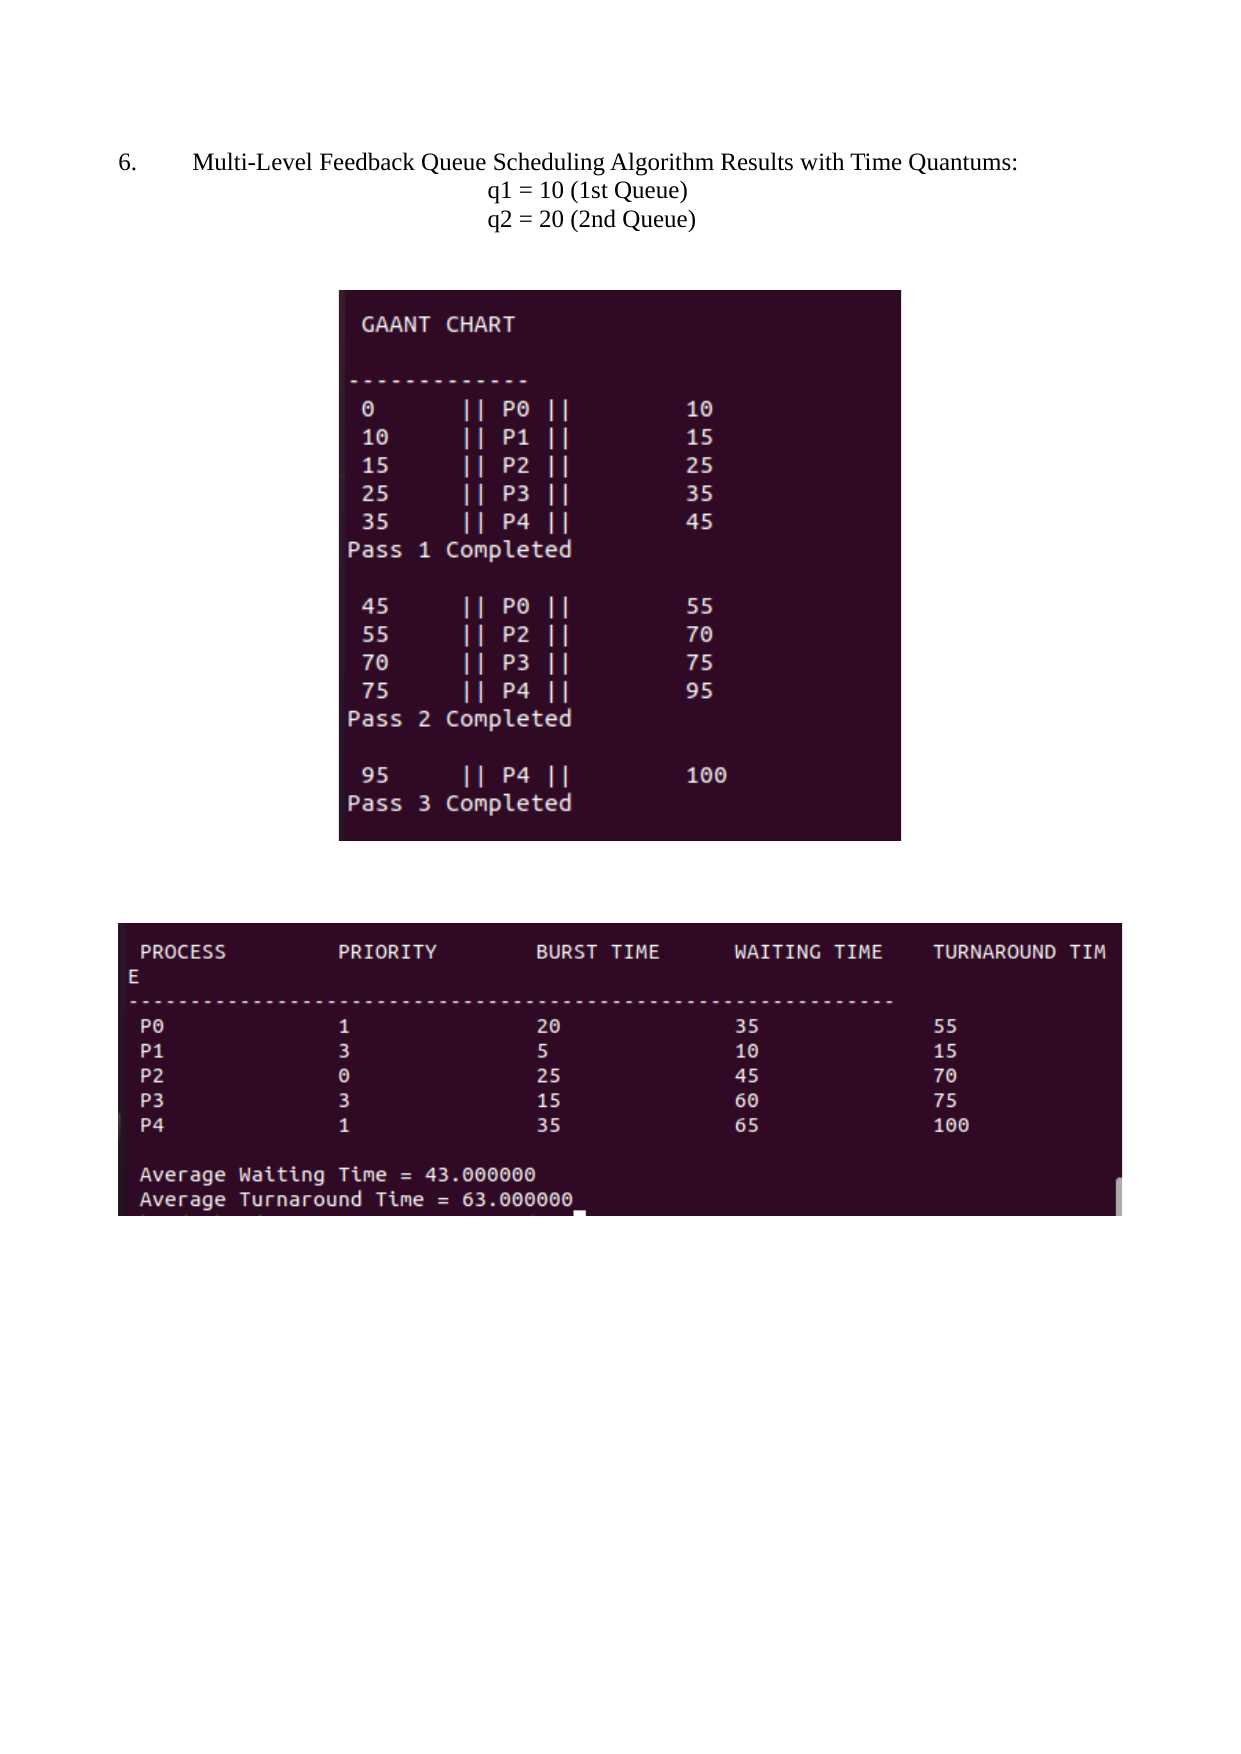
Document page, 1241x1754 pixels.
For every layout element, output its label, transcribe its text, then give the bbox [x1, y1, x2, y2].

picture [118, 923, 1123, 1216]
text q2 = 20 (2nd Queue) [118, 204, 1122, 233]
text q1 = 10 (1st Queue) [118, 176, 1122, 204]
text 6. Multi-Level Feedback Queue Scheduling Algorithm Results with Time Quantums: [118, 147, 1122, 176]
picture [338, 290, 902, 841]
